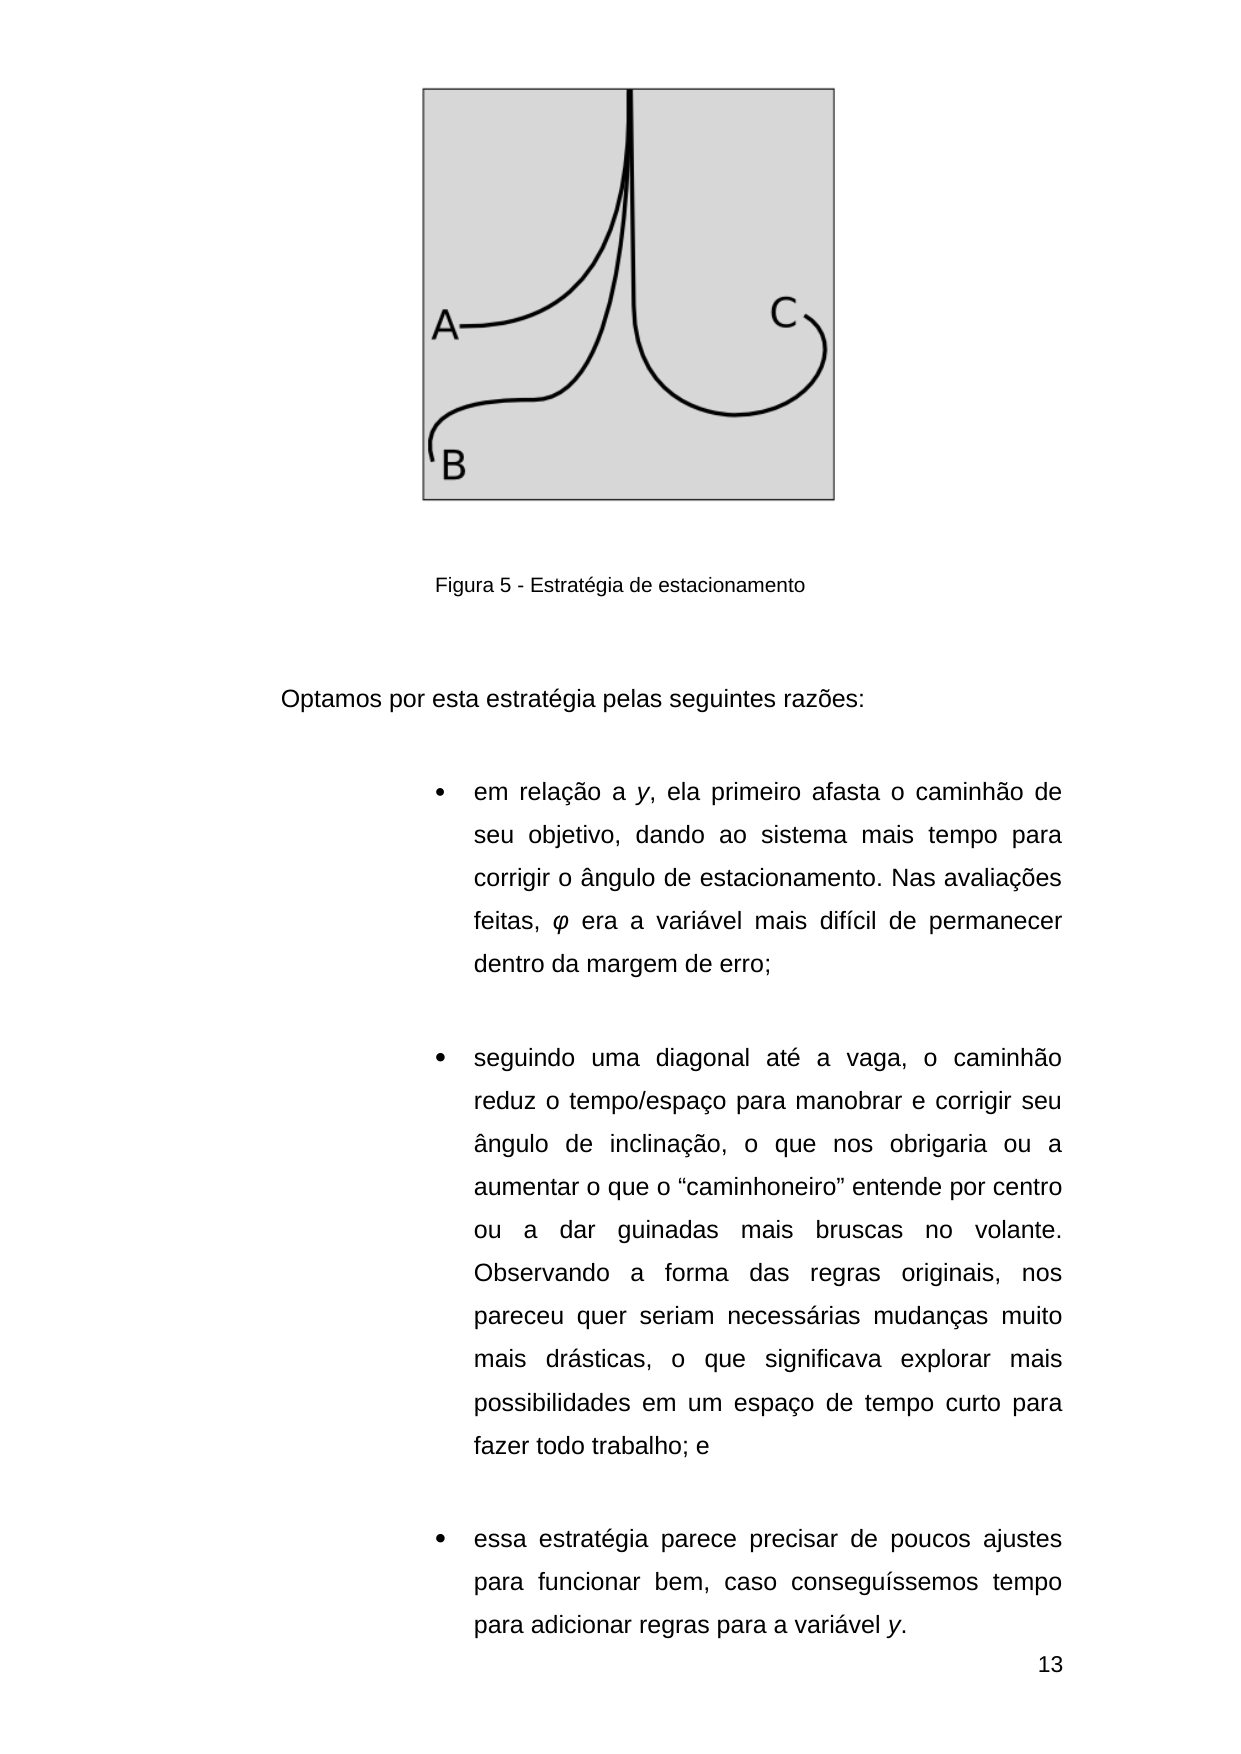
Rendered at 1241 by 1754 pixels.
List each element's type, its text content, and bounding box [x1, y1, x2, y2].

text Figura 5 - Estratégia de estacionamento [177, 573, 1063, 597]
list seguindo uma diagonal até a vaga, o caminhão reduz o tempo/espaço para manobrar e corrigir seu ângulo de inclinação, o que nos obrigaria ou a aumentar o que o “caminhoneiro” entende por centro ou a dar guinadas mais bruscas no volante. Observando a forma das regras originais, nos pareceu quer seriam necessárias mudanças muito mais drásticas, o que significava explorar mais possibilidades em um espaço de tempo curto para fazer todo trabalho; e [436, 1042, 1063, 1459]
text Optamos por esta estratégia pelas seguintes razões: [177, 684, 1063, 712]
list em relação a y, ela primeiro afasta o caminhão de seu objetivo, dando ao sistema mais tempo para corrigir o ângulo de estacionamento. Nas avaliações feitas, φ era a variável mais difícil de permanecer dentro da margem de erro; [436, 777, 1063, 978]
picture [374, 73, 867, 510]
list essa estratégia parece precisar de poucos ajustes para funcionar bem, caso conseguíssemos tempo para adicionar regras para a variável y. [436, 1524, 1063, 1639]
